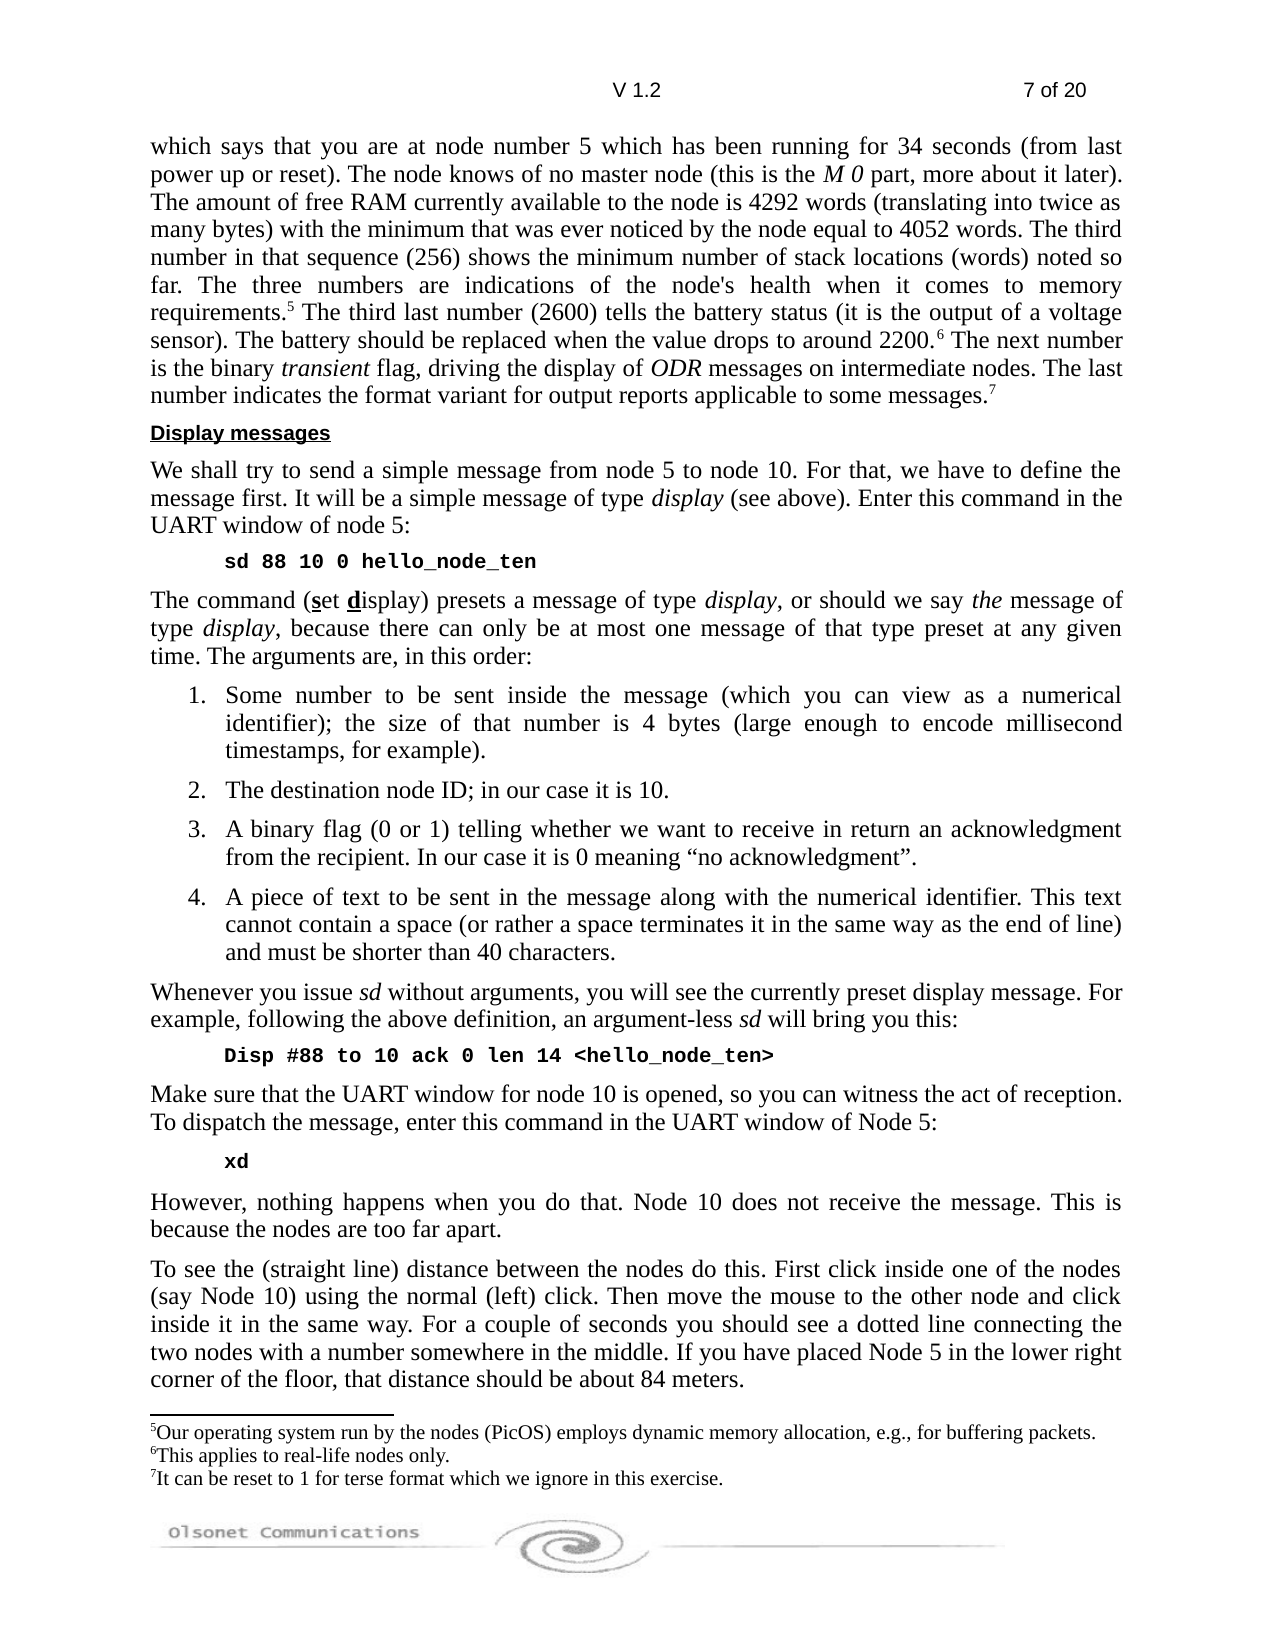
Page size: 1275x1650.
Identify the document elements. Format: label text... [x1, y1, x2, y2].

text To see the (straight line) distance between the nodes do this. First click inside one of the nodes (say Node 10) using the normal (left) click. Then move the mouse to the other node and click inside it in the same way. For a couple of seconds you should see a dotted line connecting the two nodes with a number somewhere in the middle. If you have placed Node 5 in the lower right corner of the floor, that distance should be about 84 meters. [150, 1255, 1123, 1393]
list A piece of text to be sent in the message along with the numerical identifier. This text cannot contain a space (or rather a space terminates it in the same way as the end of line) and must be shorter than 40 characters. [188, 883, 1123, 966]
text Make sure that the UART window for node 10 is opened, so you can witness the act of reception. To dispatch the message, enter this command in the UART window of Node 5: [150, 1080, 1123, 1136]
text xd [150, 1147, 1123, 1176]
text which says that you are at node number 5 which has been running for 34 seconds (from last power up or reset). The node knows of no master node (this is the M 0 part, more about it later). The amount of free RAM currently available to the node is 4292 words (translating into twice as many bytes) with the minimum that was ever noticed by the node equal to 4052 words. The third number in that sequence (256) shows the minimum number of stack locations (words) noted so far. The three numbers are indications of the node's health when it comes to memory requirements. The third last number (2600) tells the battery status (it is the output of a voltage sensor). The battery should be replaced when the value drops to around 2200. The next number is the binary transient flag, driving the display of ODR messages on intermediate nodes. The last number indicates the format variant for output reports applicable to some messages. [150, 132, 1123, 409]
text Our operating system run by the nodes (PicOS) employs dynamic memory allocation, e.g., for buffering packets. [150, 1421, 1123, 1444]
text This applies to real-life nodes only. [150, 1444, 1123, 1467]
subtitle Display messages [150, 421, 1123, 444]
list The destination node ID; in our case it is 10. [188, 776, 1123, 804]
list A binary flag (0 or 1) telling whether we want to receive in return an acknowledgment from the recipient. In our case it is 0 meaning “no acknowledgment”. [188, 816, 1123, 871]
text However, nothing happens when you do that. Node 10 does not receive the message. This is because the nodes are too far apart. [150, 1188, 1123, 1243]
text The command (set display) presets a message of type display, or should we say the message of type display, because there can only be at most one message of that type preset at any given time. The arguments are, in this order: [150, 586, 1123, 669]
text Whenever you issue sd without arguments, you will see the currently preset display message. For example, following the above definition, an argument-less sd will bring you this: [150, 978, 1123, 1033]
picture [150, 1504, 1005, 1596]
text We shall try to send a simple message from node 5 to node 10. For that, we have to define the message first. It will be a simple message of type display (see above). Enter this command in the UART window of node 5: [150, 456, 1123, 539]
text It can be reset to 1 for terse format which we ignore in this exercise. [150, 1467, 1123, 1490]
list Some number to be sent inside the message (which you can view as a numerical identifier); the size of that number is 4 bytes (large enough to encode millisecond timestamps, for example). [188, 681, 1123, 764]
text Disp #88 to 10 ack 0 len 14 <hello_node_ten> [224, 1045, 1123, 1068]
text sd 88 10 0 hello_node_ten [224, 551, 1123, 574]
